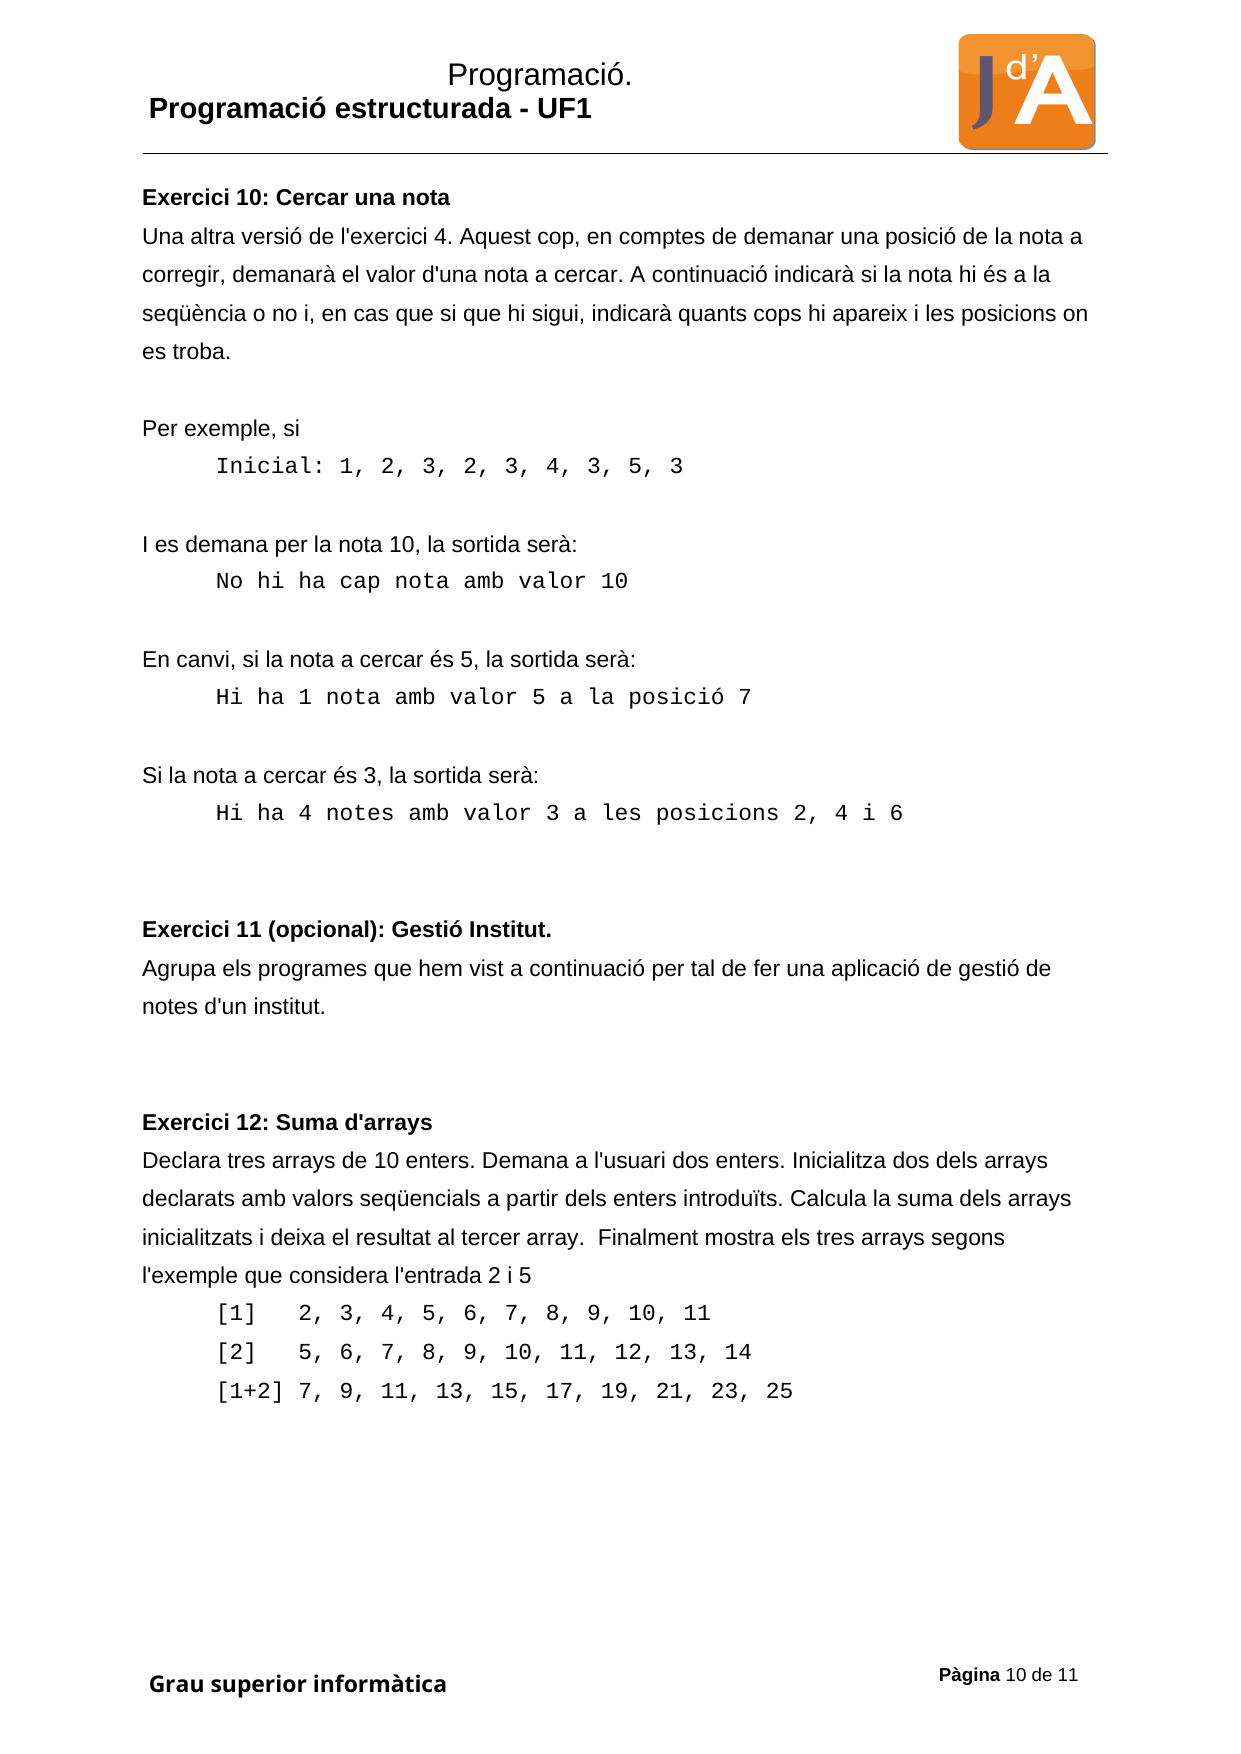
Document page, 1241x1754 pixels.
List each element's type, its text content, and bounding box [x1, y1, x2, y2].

text I es demana per la nota 10, la sortida serà: [142, 531, 1107, 557]
text Per exemple, si [142, 416, 1107, 441]
text Exercici 10: Cercar una nota [142, 185, 1107, 211]
text Inicial: 1, 2, 3, 2, 3, 4, 3, 5, 3 [216, 454, 1107, 480]
picture [958, 34, 1096, 150]
text Exercici 12: Suma d'arrays [142, 1109, 1107, 1135]
text En canvi, si la nota a cercar és 5, la sortida serà: [142, 647, 1107, 673]
text Declara tres arrays de 10 enters. Demana a l'usuari dos enters. Inicialitza dos dels arrays declarats amb valors seqüencials a partir dels enters introduïts. Calcula la suma dels arrays inicialitzats i deixa el resultat al tercer array. Finalment mostra els tres arrays segons l'exemple que considera l'entrada 2 i 5 [142, 1148, 1107, 1288]
text Si la nota a cercar és 3, la sortida serà: [142, 763, 1107, 788]
text [1] 2, 3, 4, 5, 6, 7, 8, 9, 10, 11 [216, 1301, 1107, 1327]
text Exercici 11 (opcional): Gestió Institut. [142, 917, 1107, 943]
text Hi ha 1 nota amb valor 5 a la posició 7 [216, 686, 1107, 711]
text Hi ha 4 notes amb valor 3 a les posicions 2, 4 i 6 [216, 801, 1107, 827]
text Agrupa els programes que hem vist a continuació per tal de fer una aplicació de gestió de notes d'un institut. [142, 955, 1107, 1019]
text No hi ha cap nota amb valor 10 [216, 570, 1107, 596]
text [2] 5, 6, 7, 8, 9, 10, 11, 12, 13, 14 [216, 1340, 1107, 1366]
text [1+2] 7, 9, 11, 13, 15, 17, 19, 21, 23, 25 [216, 1379, 1107, 1405]
text Una altra versió de l'exercici 4. Aquest cop, en comptes de demanar una posició de la nota a corregir, demanarà el valor d'una nota a cercar. A continuació indicarà si la nota hi és a la seqüència o no i, en cas que si que hi sigui, indicarà quants cops hi apareix i les posicions on es troba. [142, 223, 1107, 364]
